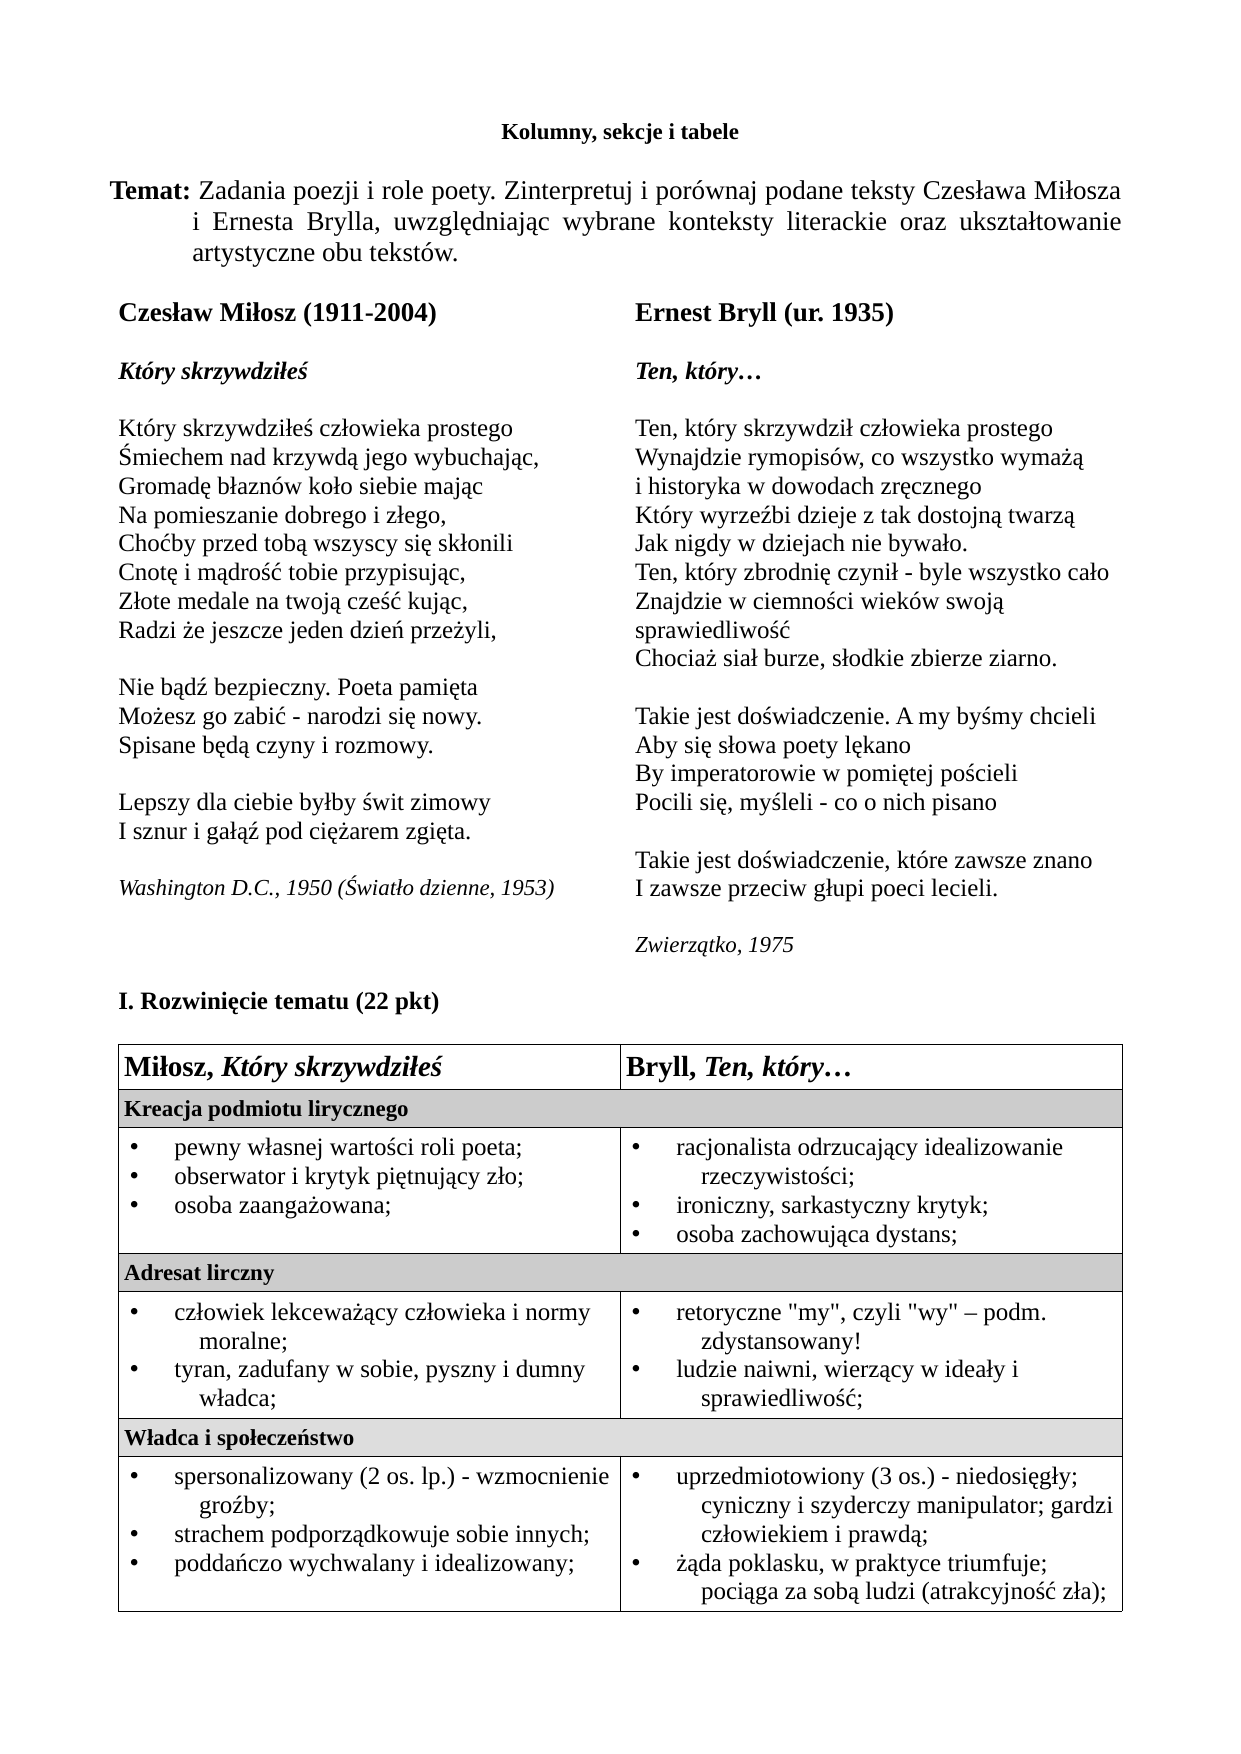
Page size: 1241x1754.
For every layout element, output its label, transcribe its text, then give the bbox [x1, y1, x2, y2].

text Który wyrzeźbi dzieje z tak dostojną twarzą [635, 500, 1122, 528]
text Jak nigdy w dziejach nie bywało. [635, 528, 1122, 557]
table_header Bryll, Ten, który… [621, 1045, 1122, 1089]
text Który skrzywdziłeś człowieka prostego [118, 413, 605, 442]
text Ernest Bryll (ur. 1935) [635, 296, 1122, 327]
text Zwierzątko, 1975 [635, 931, 1122, 957]
table_cell uprzedmiotowiony (3 os.) - niedosięgły; cyniczny i szyderczy manipulator; gardzi człowiekiem i prawdą; żąda poklasku, w praktyce triumfuje; pociąga za sobą ludzi (atrakcyjność zła); [621, 1457, 1122, 1611]
table_cell pewny własnej wartości roli poeta; obserwator i krytyk piętnujący zło; osoba zaangażowana; [119, 1128, 620, 1253]
text i historyka w dowodach zręcznego [635, 471, 1122, 500]
text I. Rozwinięcie tematu (22 pkt) [118, 986, 1122, 1015]
table_cell Władca i społeczeństwo [119, 1419, 1122, 1456]
table_cell Kreacja podmiotu lirycznego [119, 1090, 1122, 1127]
text Ten, który… [635, 356, 1122, 385]
text Na pomieszanie dobrego i złego, [118, 500, 605, 528]
text I zawsze przeciw głupi poeci lecieli. [635, 873, 1122, 902]
text Śmiechem nad krzywdą jego wybuchając, [118, 442, 605, 471]
text Który skrzywdziłeś [118, 356, 605, 385]
text Lepszy dla ciebie byłby świt zimowy [118, 787, 605, 816]
text Cnotę i mądrość tobie przypisując, [118, 557, 605, 586]
text Choćby przed tobą wszyscy się skłonili [118, 528, 605, 557]
text Pocili się, myśleli - co o nich pisano [635, 787, 1122, 816]
text Ten, który zbrodnię czynił - byle wszystko cało [635, 557, 1122, 586]
text Złote medale na twoją cześć kując, [118, 586, 605, 615]
text Chociaż siał burze, słodkie zbierze ziarno. [635, 643, 1122, 672]
table_cell Adresat lir­czny [119, 1254, 1122, 1291]
table_cell spersonalizowany (2 os. lp.) - wzmocnienie groźby; strachem podporządkowuje sobie innych; poddańczo wychwalany i idealizowany; [119, 1457, 620, 1611]
text Gromadę błaznów koło siebie mając [118, 471, 605, 500]
table_cell retoryczne "my", czyli "wy" – podm. zdystansowany! ludzie naiwni, wierzący w ideały i sprawiedliwość; [621, 1292, 1122, 1418]
table_cell człowiek lekceważący człowieka i normy moralne; tyran, zadufany w sobie, pyszny i dumny władca; [119, 1292, 620, 1418]
text By imperatorowie w pomiętej pościeli [635, 758, 1122, 787]
text Spisane będą czyny i rozmowy. [118, 730, 605, 758]
text Radzi że jeszcze jeden dzień przeżyli, [118, 615, 605, 643]
text Czesław Miłosz (1911-2004) [118, 296, 605, 327]
text Takie jest doświadczenie, które zawsze znano [635, 845, 1122, 873]
text Nie bądź bezpieczny. Poeta pamięta [118, 672, 605, 701]
text I sznur i gałąź pod ciężarem zgięta. [118, 816, 605, 845]
text Znajdzie w ciemności wieków swoją sprawiedliwość [635, 586, 1122, 643]
text Aby się słowa poety lękano [635, 730, 1122, 758]
text Takie jest doświadczenie. A my byśmy chcieli [635, 701, 1122, 730]
table_header Miłosz, Który skrzywdziłeś [119, 1045, 620, 1089]
text Wynajdzie rymopisów, co wszystko wymażą [635, 442, 1122, 471]
text Ten, który skrzywdził człowieka prostego [635, 413, 1122, 442]
table_cell racjonalista odrzucający idealizowanie rzeczywistości; ironiczny, sarkastyczny krytyk; osoba zachowująca dystans; [621, 1128, 1122, 1253]
text Temat: Zadania poezji i role poety. Zinterpretuj i porównaj podane teksty Czesława Miłosza i Ernesta Brylla, uwzględniając wybrane konteksty literackie oraz ukształtowanie artystyczne obu tekstów. [109, 174, 1122, 267]
text Możesz go zabić - narodzi się nowy. [118, 701, 605, 730]
text Washington D.C., 1950 (Światło dzienne, 1953) [118, 873, 605, 900]
